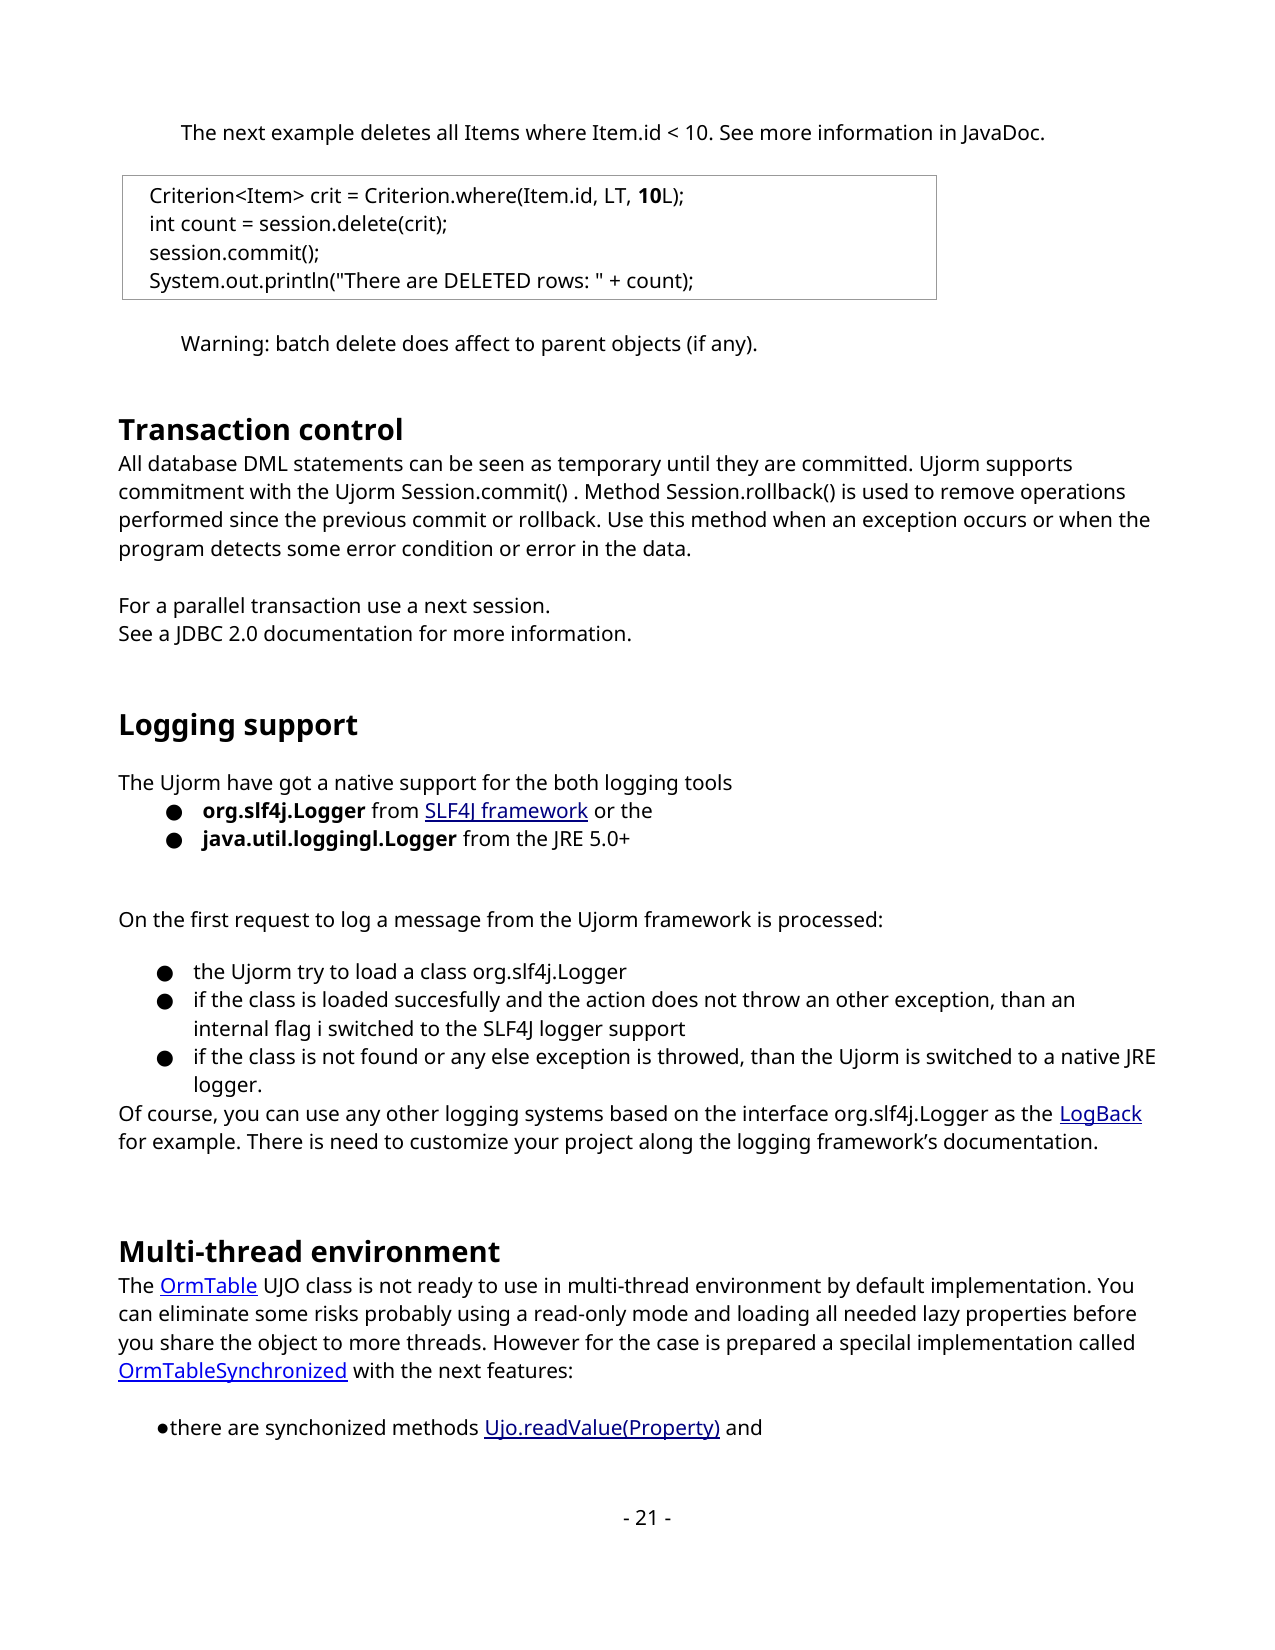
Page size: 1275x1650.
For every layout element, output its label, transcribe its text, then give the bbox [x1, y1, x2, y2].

text See a JDBC 2.0 documentation for more information. [118, 619, 1157, 648]
list org.slf4j.Logger from SLF4J framework or the [165, 796, 1147, 824]
text For a parallel transaction use a next session. [118, 591, 1157, 619]
text Of course, you can use any other logging systems based on the interface org.slf4j.Logger as the LogBack for example. There is need to customize your project along the logging framework’s documentation. [118, 1099, 1157, 1156]
table_header Criterion<Item> crit = Criterion.where(Item.id, LT, 10L); int count = session.delete(crit); session.commit(); System.out.println("There are DELETED rows: " + count); [123, 176, 936, 299]
list java.util.loggingl.Logger from the JRE 5.0+ [165, 824, 1147, 853]
subtitle Transaction control [118, 409, 1157, 449]
text The OrmTable UJO class is not ready to use in multi-thread environment by default implementation. You can eliminate some risks probably using a read-only mode and loading all needed lazy properties before you share the object to more threads. However for the case is prepared a specilal implementation called OrmTableSynchronized with the next features: [118, 1271, 1157, 1384]
list if the class is loaded succesfully and the action does not throw an other exception, than an internal flag i switched to the SLF4J logger support [156, 985, 1157, 1042]
subtitle Logging support [118, 704, 1157, 744]
text Warning: batch delete does affect to parent objects (if any). [181, 329, 1157, 357]
text The Ujorm have got a native support for the both logging tools [118, 768, 1157, 796]
text On the first request to log a message from the Ujorm framework is processed: [118, 905, 1157, 933]
text All database DML statements can be seen as temporary until they are committed. Ujorm supports commitment with the Ujorm Session.commit() . Method Session.rollback() is used to remove operations performed since the previous commit or rollback. Use this method when an exception occurs or when the program detects some error condition or error in the data. [118, 449, 1157, 562]
list there are synchonized methods Ujo.readValue(Property) and [118, 1413, 1157, 1441]
list if the class is not found or any else exception is throwed, than the Ujorm is switched to a native JRE logger. [156, 1042, 1157, 1099]
list the Ujorm try to load a class org.slf4j.Logger [156, 957, 1157, 985]
text The next example deletes all Items where Item.id < 10. See more information in JavaDoc. [181, 118, 1157, 147]
subtitle Multi-thread environment [118, 1231, 1157, 1271]
